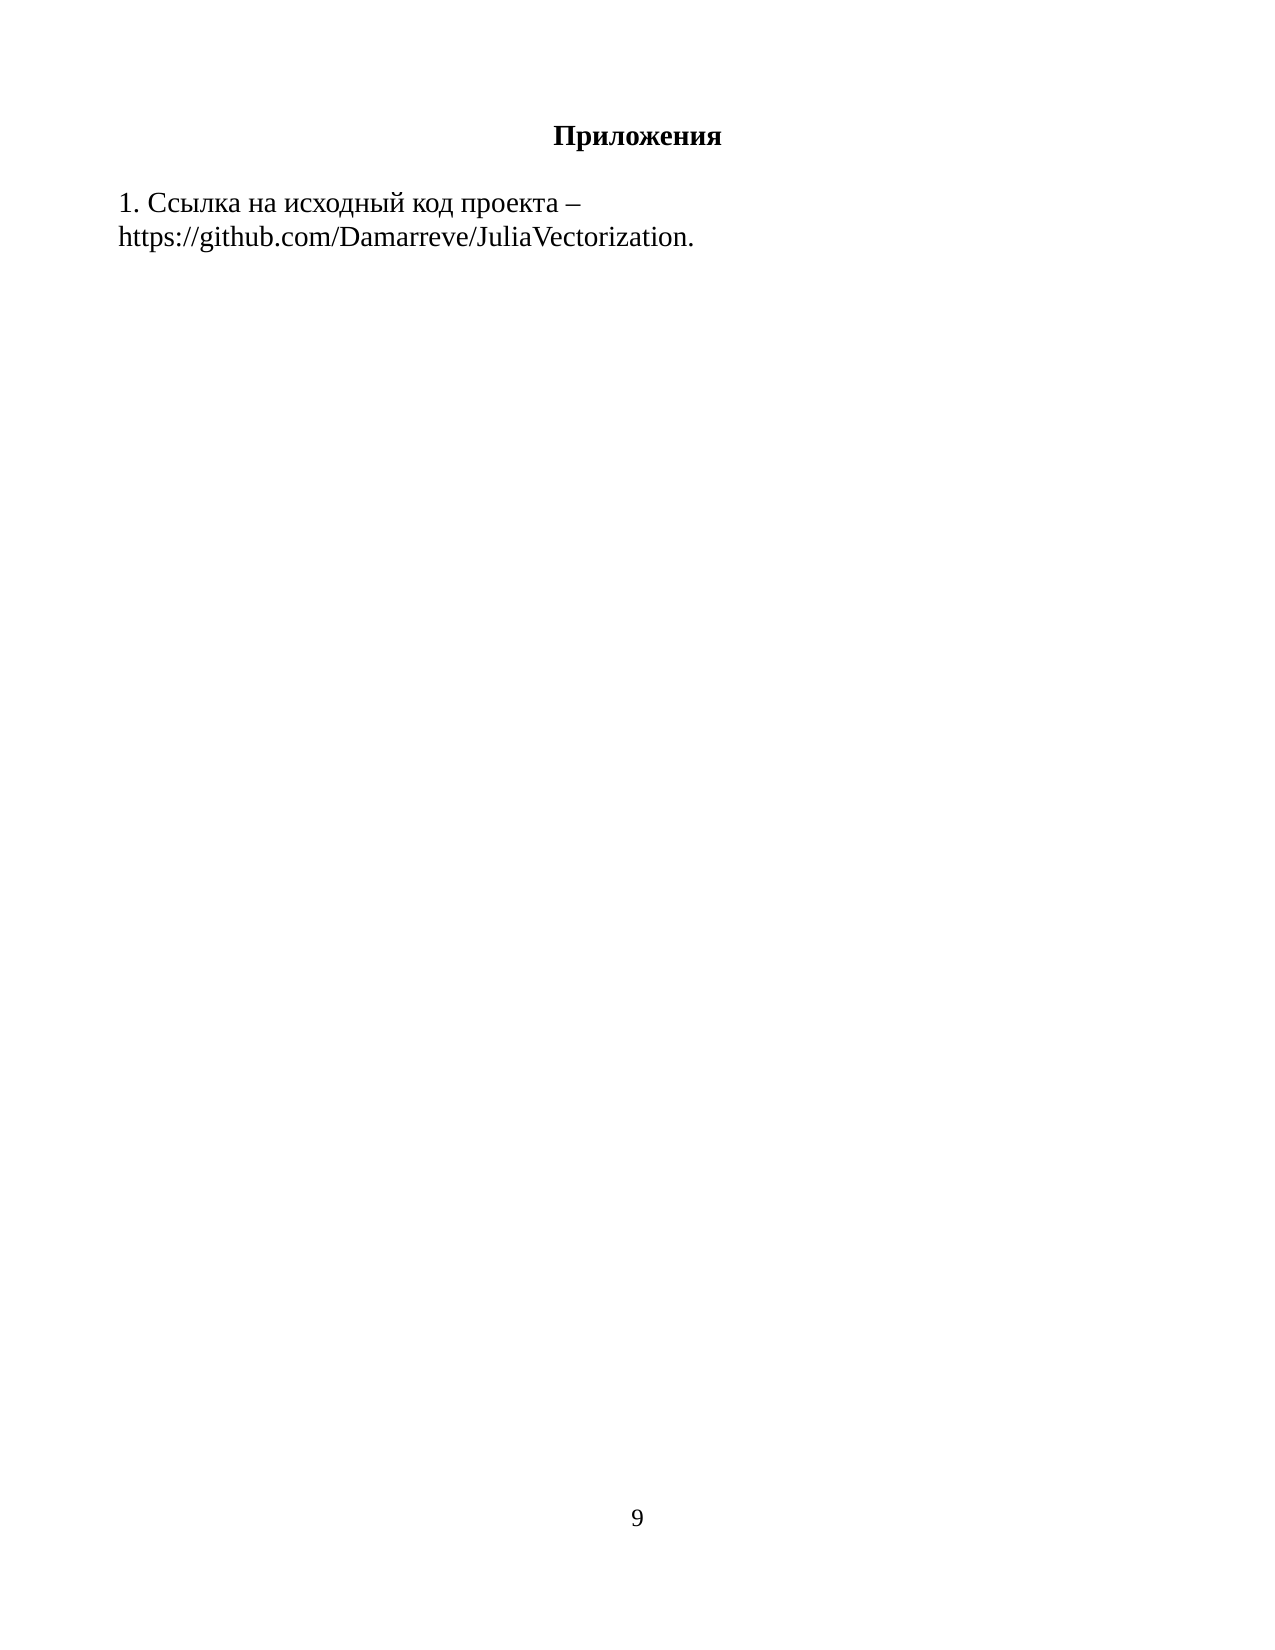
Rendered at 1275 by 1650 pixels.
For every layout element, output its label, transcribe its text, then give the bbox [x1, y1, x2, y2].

text 1. Ссылка на исходный код проекта – https://github.com/Damarreve/JuliaVectorization. [118, 185, 1157, 252]
text Приложения [118, 118, 1157, 152]
